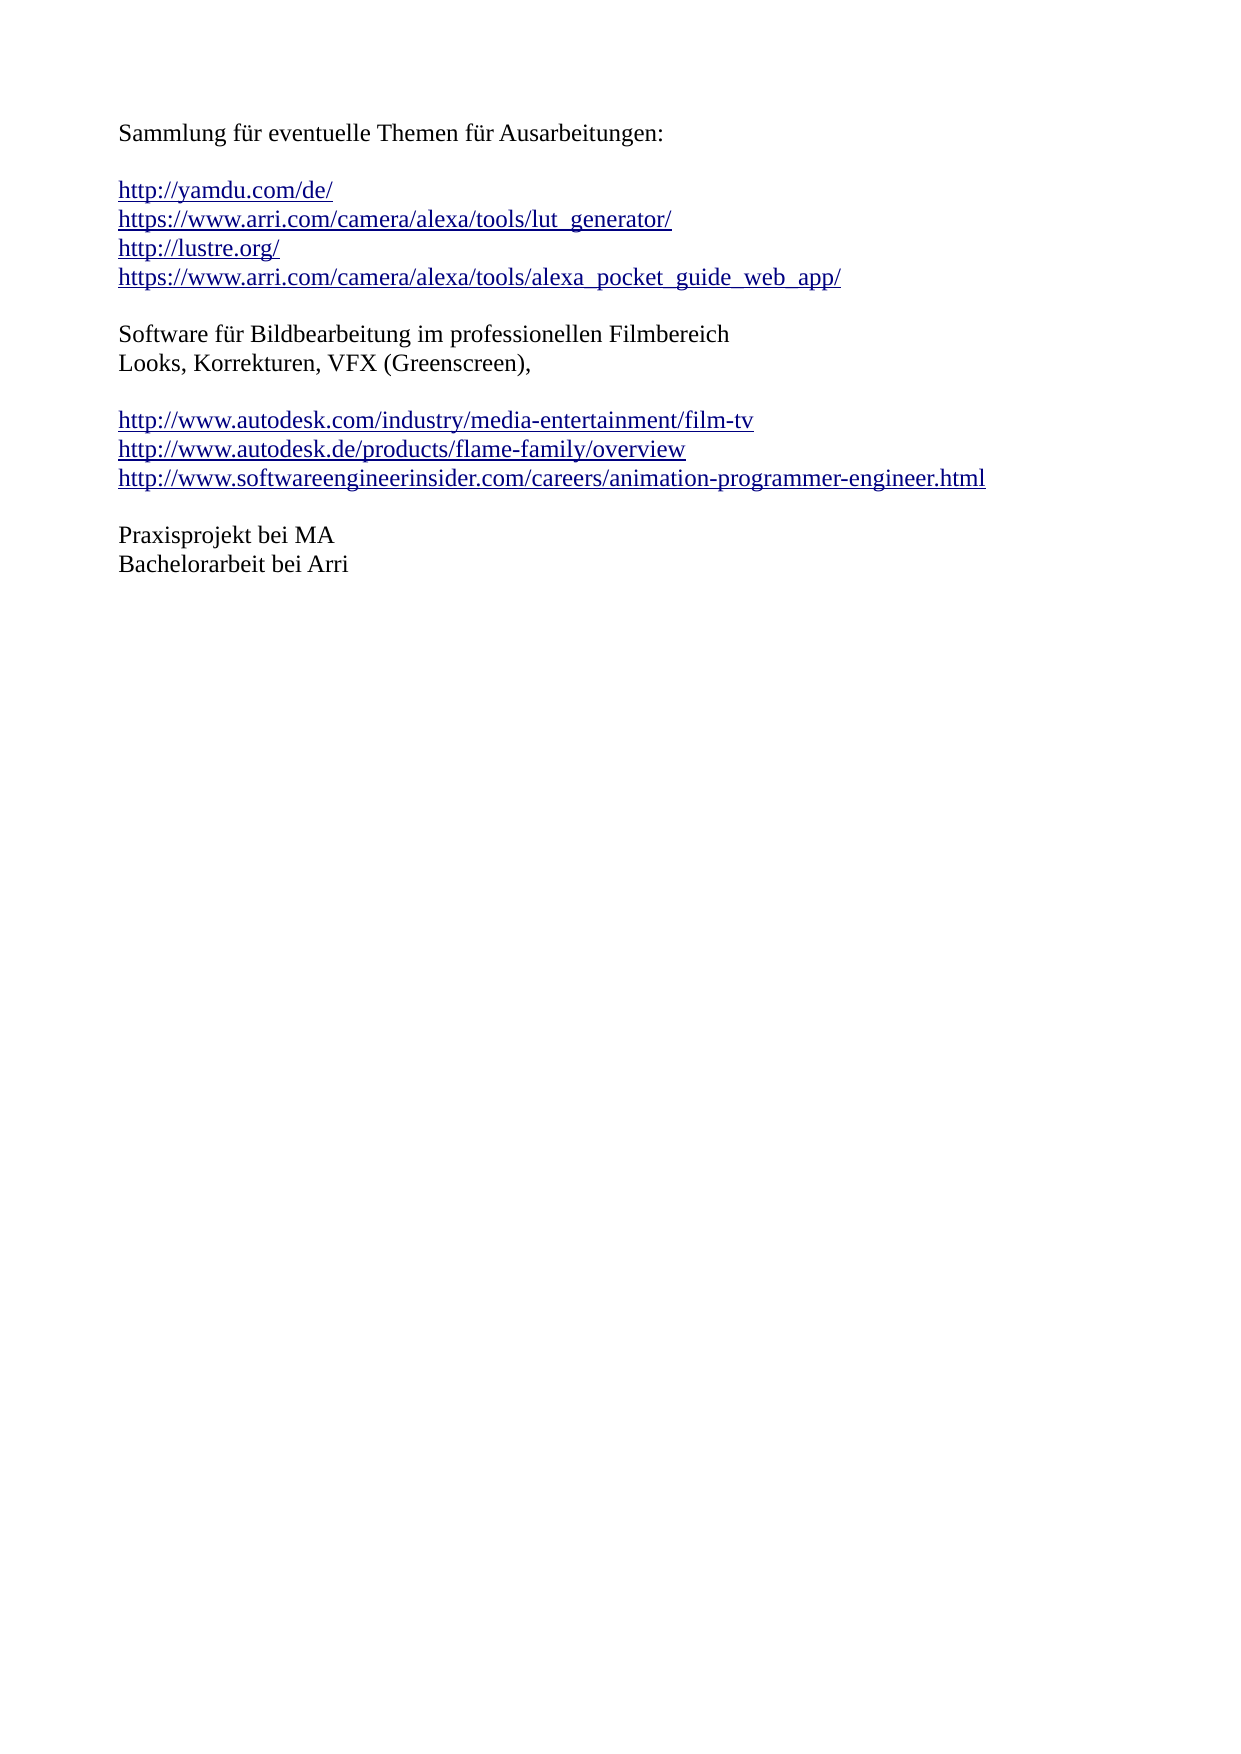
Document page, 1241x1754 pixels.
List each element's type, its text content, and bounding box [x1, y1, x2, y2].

text Software für Bildbearbeitung im professionellen Filmbereich [118, 319, 1122, 348]
text http://lustre.org/ [118, 233, 1122, 262]
text https://www.arri.com/camera/alexa/tools/lut_generator/ [118, 204, 1122, 233]
text Sammlung für eventuelle Themen für Ausarbeitungen: [118, 118, 1122, 147]
text http://yamdu.com/de/ [118, 176, 1122, 204]
text https://www.arri.com/camera/alexa/tools/alexa_pocket_guide_web_app/ [118, 262, 1122, 291]
text http://www.softwareengineerinsider.com/careers/animation-programmer-engineer.html [118, 463, 1122, 492]
text http://www.autodesk.com/industry/media-entertainment/film-tv [118, 406, 1122, 434]
text Praxisprojekt bei MA [118, 521, 1122, 549]
text http://www.autodesk.de/products/flame-family/overview [118, 434, 1122, 463]
text Looks, Korrekturen, VFX (Greenscreen), [118, 348, 1122, 377]
text Bachelorarbeit bei Arri [118, 549, 1122, 578]
